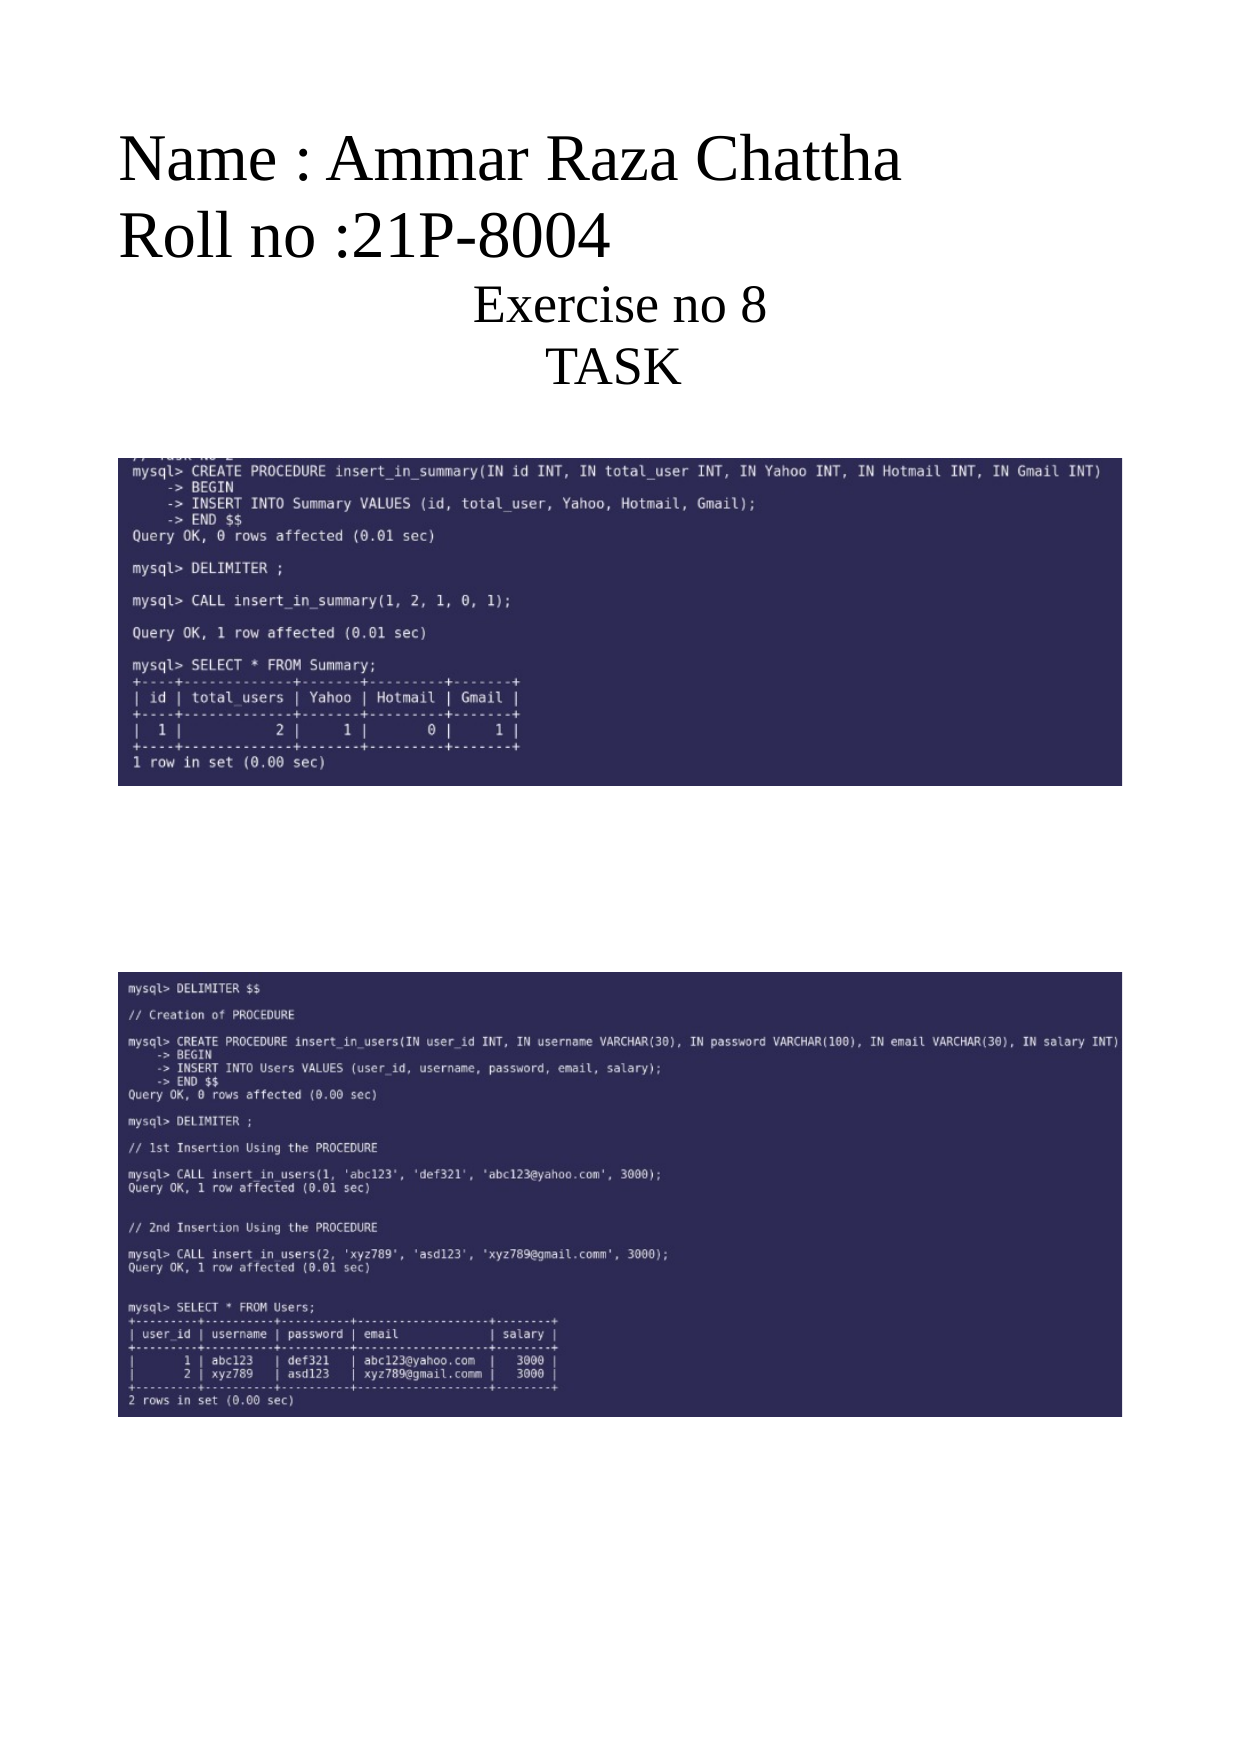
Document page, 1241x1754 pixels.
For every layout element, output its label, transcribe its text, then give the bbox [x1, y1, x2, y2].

picture [118, 458, 1123, 786]
text Name : Ammar Raza Chattha [118, 118, 1122, 195]
text TASK [118, 334, 1122, 396]
text Roll no :21P-8004 [118, 195, 1122, 271]
picture [118, 972, 1123, 1417]
text Exercise no 8 [118, 271, 1122, 334]
